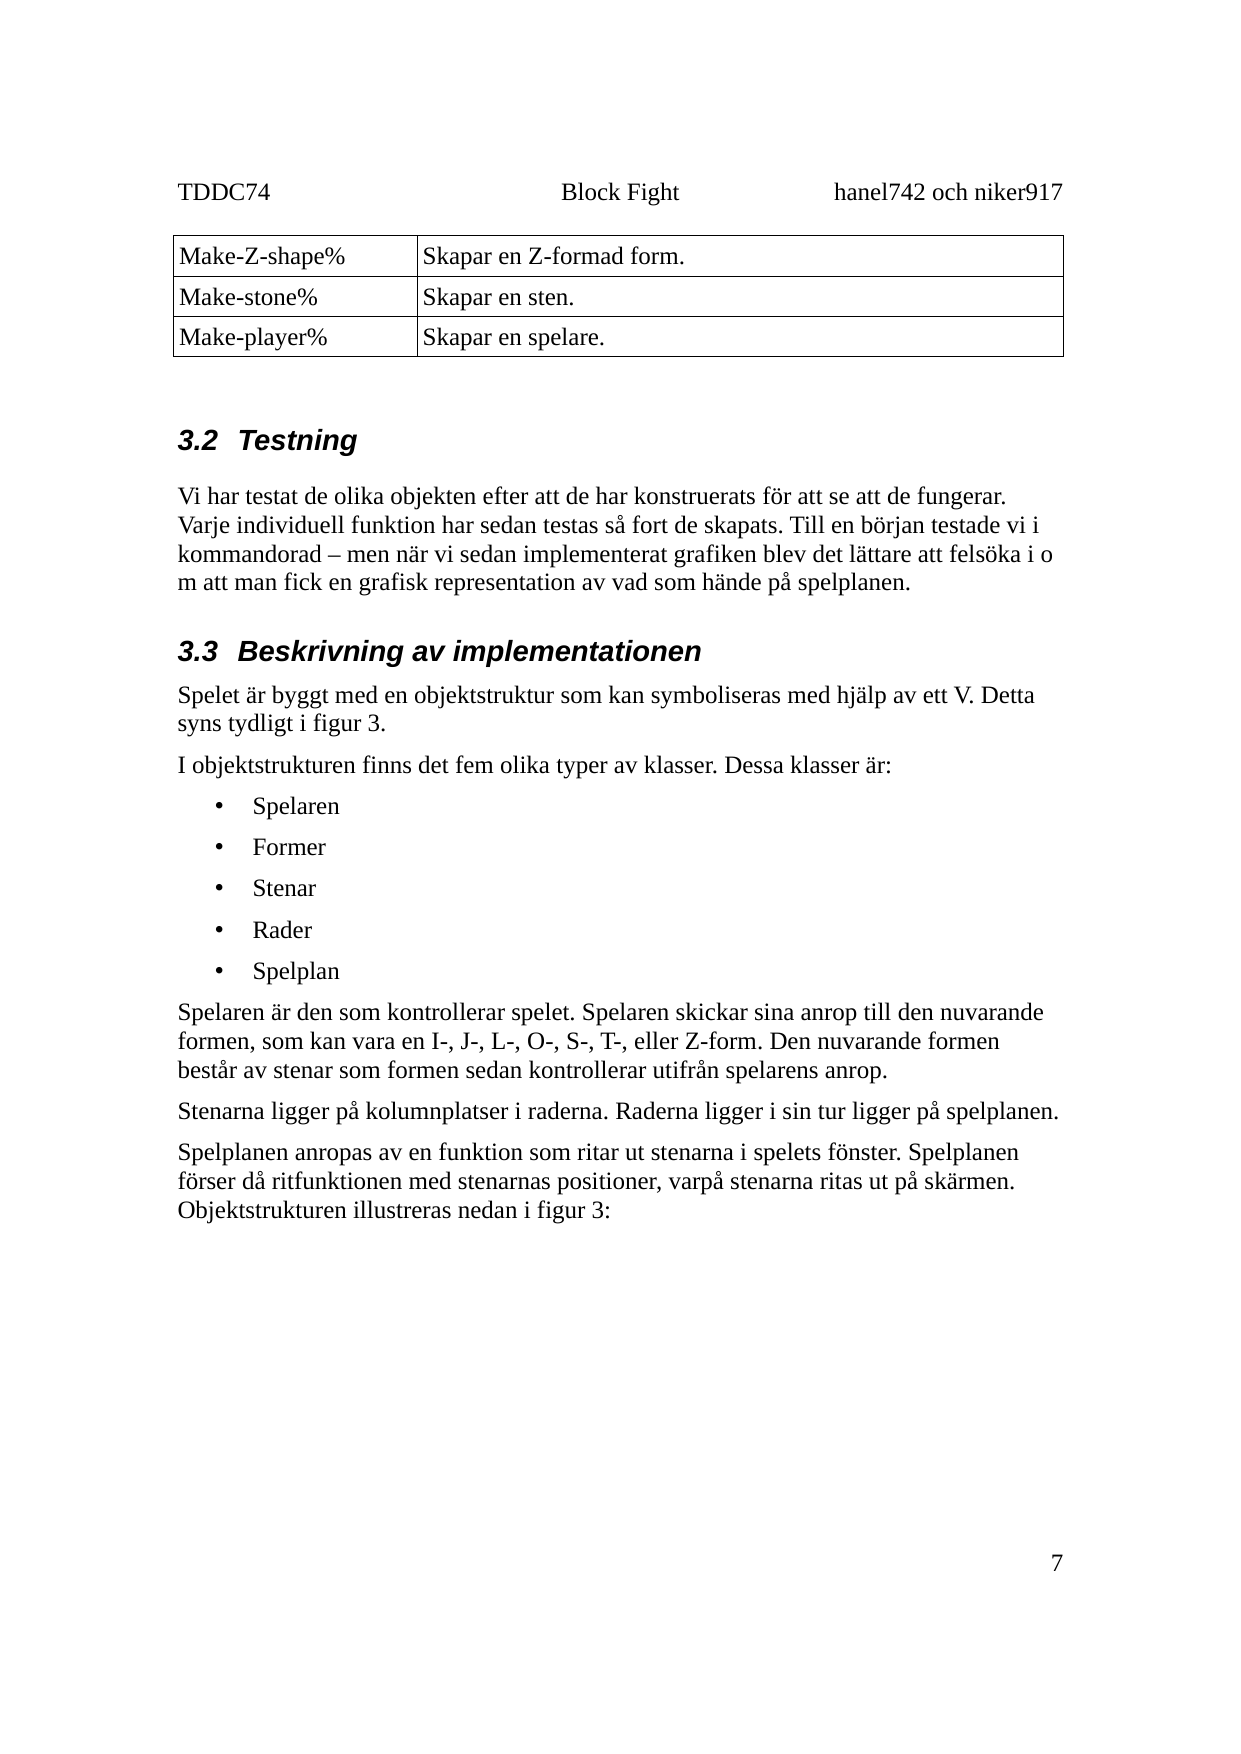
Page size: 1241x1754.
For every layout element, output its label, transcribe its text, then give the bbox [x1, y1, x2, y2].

list Spelplan [215, 956, 1063, 985]
list Rader [215, 915, 1063, 943]
text I objektstrukturen finns det fem olika typer av klasser. Dessa klasser är: [177, 750, 1063, 778]
text Stenarna ligger på kolumnplatser i raderna. Raderna ligger i sin tur ligger på spelplanen. [177, 1096, 1063, 1125]
list Stenar [215, 873, 1063, 902]
table_cell Make-stone% [174, 277, 417, 316]
text Spelet är byggt med en objektstruktur som kan symboliseras med hjälp av ett V. Detta syns tydligt i figur 3. [177, 680, 1063, 737]
table_cell Skapar en spelare. [418, 317, 1063, 356]
subtitle Testning [177, 423, 1063, 456]
list Spelaren [215, 791, 1063, 820]
text Spelplanen anropas av en funktion som ritar ut stenarna i spelets fönster. Spelplanen förser då ritfunktionen med stenarnas positioner, varpå stenarna ritas ut på skärmen. Objektstrukturen illustreras nedan i figur 3: [177, 1137, 1063, 1223]
table_cell Skapar en Z-formad form. [418, 236, 1063, 276]
subtitle Beskrivning av implementationen [177, 634, 1063, 667]
text Vi har testat de olika objekten efter att de har konstruerats för att se att de fungerar. Varje individuell funktion har sedan testas så fort de skapats. Till en början testade vi i kommandorad – men när vi sedan implementerat grafiken blev det lättare att felsöka i o m att man fick en grafisk representation av vad som hände på spelplanen. [177, 481, 1063, 596]
list Former [215, 832, 1063, 861]
table_cell Make-player% [174, 317, 417, 356]
table_cell Skapar en sten. [418, 277, 1063, 316]
text Spelaren är den som kontrollerar spelet. Spelaren skickar sina anrop till den nuvarande formen, som kan vara en I-, J-, L-, O-, S-, T-, eller Z-form. Den nuvarande formen består av stenar som formen sedan kontrollerar utifrån spelarens anrop. [177, 997, 1063, 1083]
table_cell Make-Z-shape% [174, 236, 417, 276]
